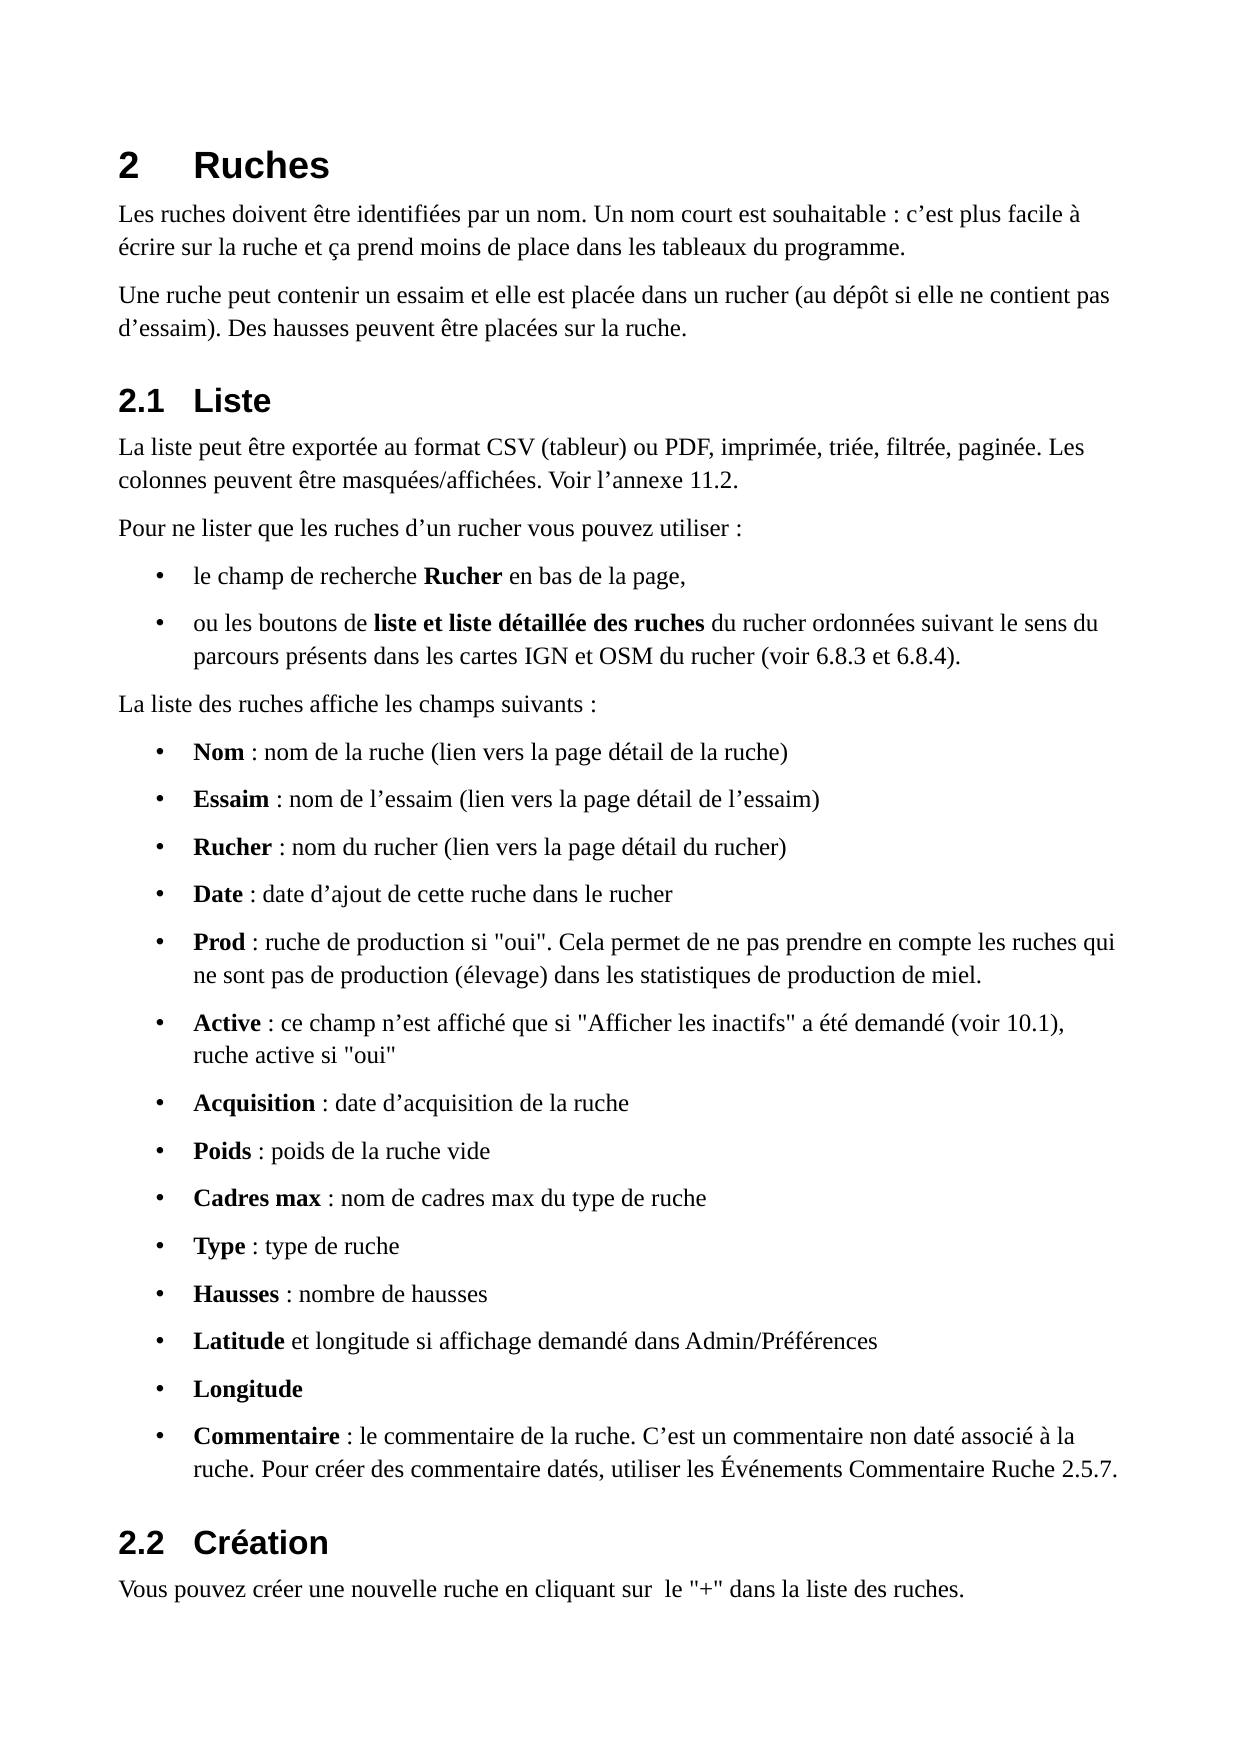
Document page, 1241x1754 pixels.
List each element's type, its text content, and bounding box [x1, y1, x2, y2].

list Cadres max : nom de cadres max du type de ruche [156, 1183, 1122, 1212]
subtitle Liste [118, 381, 1122, 420]
list Active : ce champ n’est affiché que si "Afficher les inactifs" a été demandé (voir 10.1), ruche active si "oui" [156, 1008, 1122, 1069]
list Longitude [156, 1374, 1122, 1403]
list Type : type de ruche [156, 1231, 1122, 1260]
text Les ruches doivent être identifiées par un nom. Un nom court est souhaitable : c’est plus facile à écrire sur la ruche et ça prend moins de place dans les tableaux du programme. [118, 199, 1122, 261]
text Vous pouvez créer une nouvelle ruche en cliquant sur le "+" dans la liste des ruches. [118, 1574, 1122, 1603]
list Rucher : nom du rucher (lien vers la page détail du rucher) [156, 832, 1122, 861]
text Pour ne lister que les ruches d’un rucher vous pouvez utiliser : [118, 513, 1122, 542]
subtitle Ruches [118, 143, 1122, 187]
list Essaim : nom de l’essaim (lien vers la page détail de l’essaim) [156, 784, 1122, 813]
list Date : date d’ajout de cette ruche dans le rucher [156, 879, 1122, 908]
list ou les boutons de liste et liste détaillée des ruches du rucher ordonnées suivant le sens du parcours présents dans les cartes IGN et OSM du rucher (voir 6.8.3 et 6.8.4). [156, 608, 1122, 670]
text La liste peut être exportée au format CSV (tableur) ou PDF, imprimée, triée, filtrée, paginée. Les colonnes peuvent être masquées/affichées. Voir l’annexe 11.2. [118, 432, 1122, 494]
list le champ de recherche Rucher en bas de la page, [156, 561, 1122, 589]
list Prod : ruche de production si "oui". Cela permet de ne pas prendre en compte les ruches qui ne sont pas de production (élevage) dans les statistiques de production de miel. [156, 927, 1122, 989]
list Acquisition : date d’acquisition de la ruche [156, 1088, 1122, 1117]
list Poids : poids de la ruche vide [156, 1136, 1122, 1164]
subtitle Création [118, 1523, 1122, 1562]
text La liste des ruches affiche les champs suivants : [118, 689, 1122, 718]
list Commentaire : le commentaire de la ruche. C’est un commentaire non daté associé à la ruche. Pour créer des commentaire datés, utiliser les Événements Commentaire Ruche 2.5.7. [156, 1421, 1122, 1483]
list Nom : nom de la ruche (lien vers la page détail de la ruche) [156, 737, 1122, 765]
list Latitude et longitude si affichage demandé dans Admin/Préférences [156, 1326, 1122, 1355]
text Une ruche peut contenir un essaim et elle est placée dans un rucher (au dépôt si elle ne contient pas d’essaim). Des hausses peuvent être placées sur la ruche. [118, 280, 1122, 342]
list Hausses : nombre de hausses [156, 1279, 1122, 1307]
